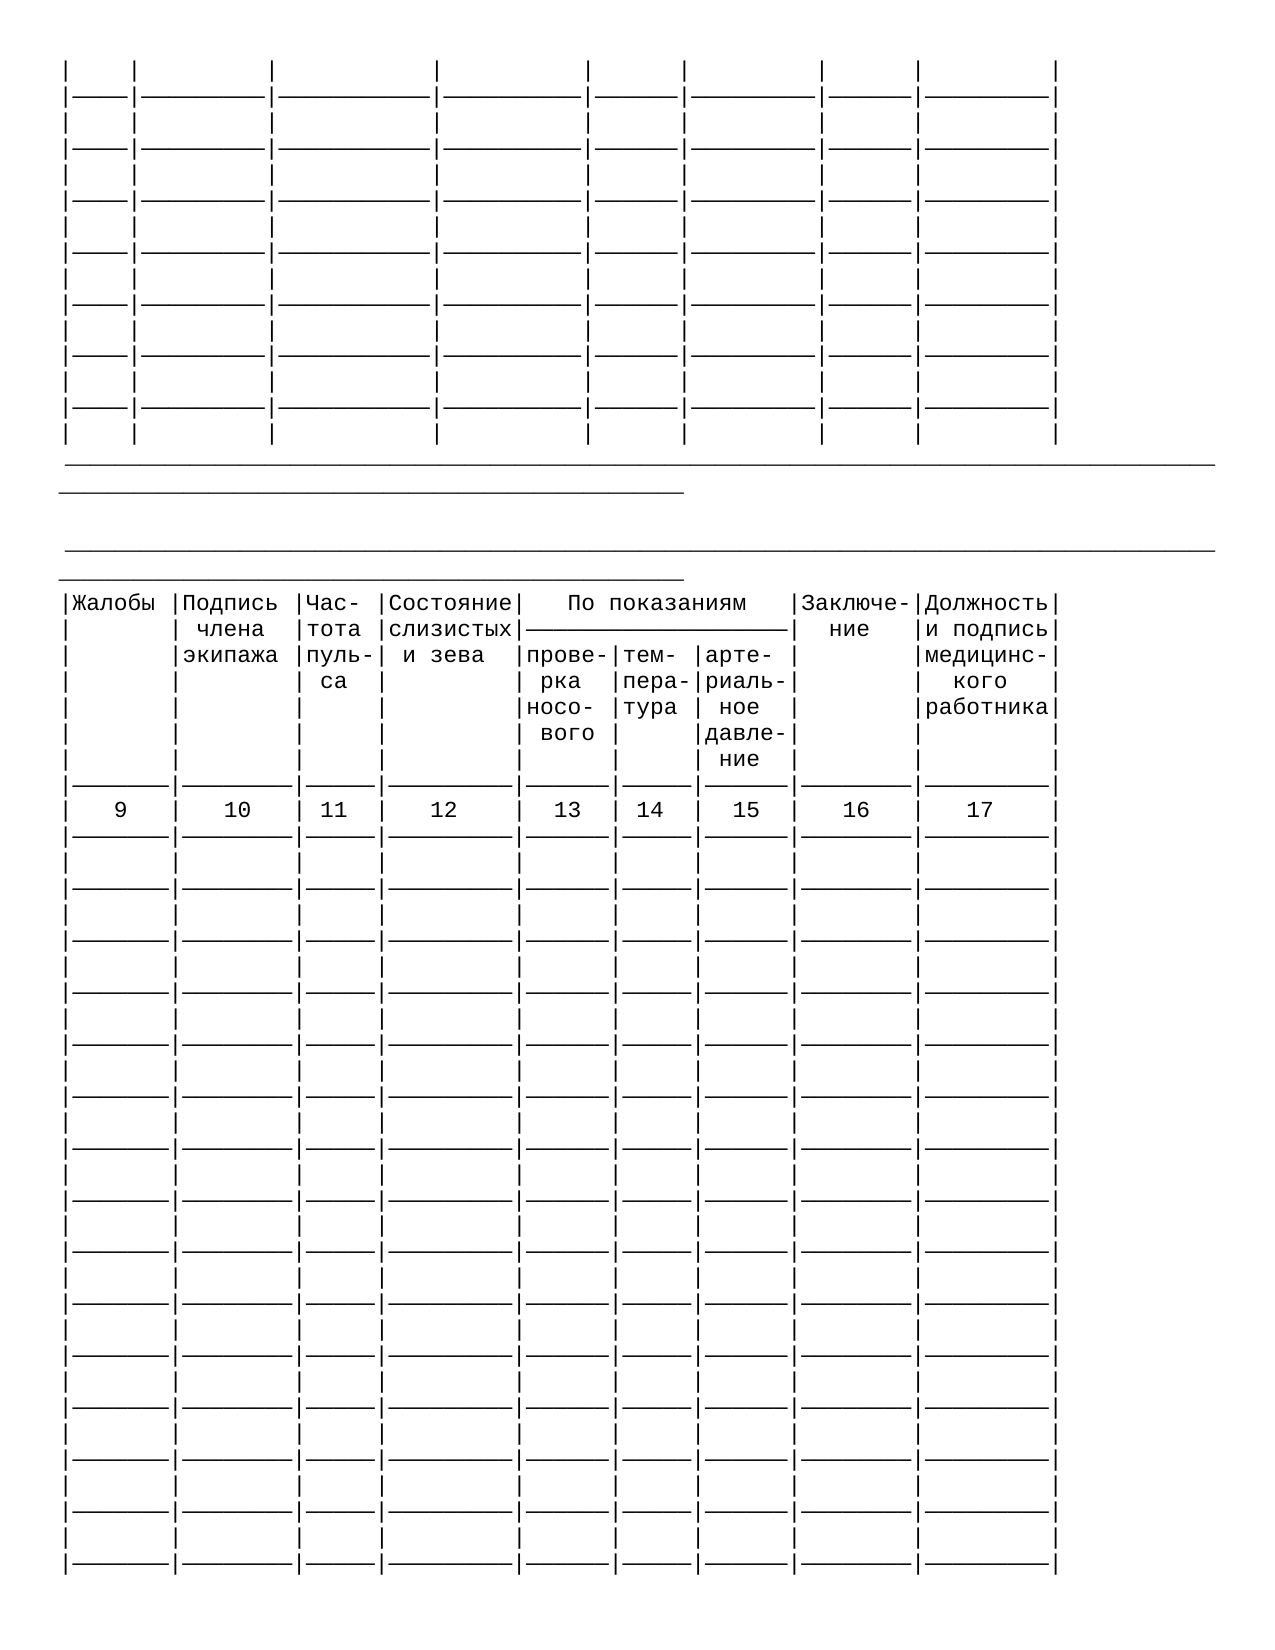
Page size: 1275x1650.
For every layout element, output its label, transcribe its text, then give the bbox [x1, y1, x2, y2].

text |———————|————————|—————|—————————|——————|—————|——————|————————|—————————| [58, 1499, 1216, 1525]
text |———————|————————|—————|—————————|——————|—————|——————|————————|—————————| [58, 1395, 1216, 1421]
text |———————|————————|—————|—————————|——————|—————|——————|————————|—————————| [58, 773, 1216, 799]
text |————|—————————|———————————|——————————|——————|—————————|——————|—————————| [58, 84, 1216, 110]
text |———————|————————|—————|—————————|——————|—————|——————|————————|—————————| [58, 1136, 1216, 1162]
text ——————————————————————————————————————————————————————————————————————— [58, 534, 1216, 591]
text |———————|————————|—————|—————————|——————|—————|——————|————————|—————————| [58, 1240, 1216, 1266]
text | | члена |тота |слизистых|———————————————————| ние |и подпись| [58, 617, 1216, 643]
text | | | | | | | | | | [58, 1058, 1216, 1084]
text | | | | | вого | |давле-| | | [58, 721, 1216, 747]
text | | | | | | | | | | [58, 1318, 1216, 1343]
text | |экипажа |пуль-| и зева |прове-|тем- |арте- | |медицинс-| [58, 643, 1216, 669]
text | | | | | | | | | | [58, 1006, 1216, 1032]
text |———————|————————|—————|—————————|——————|—————|——————|————————|—————————| [58, 1343, 1216, 1369]
text |———————|————————|—————|—————————|——————|—————|——————|————————|—————————| [58, 877, 1216, 903]
text |———————|————————|—————|—————————|——————|—————|——————|————————|—————————| [58, 1447, 1216, 1473]
text |———————|————————|—————|—————————|——————|—————|——————|————————|—————————| [58, 1188, 1216, 1214]
text | | | | | | | | | [58, 214, 1216, 240]
text | | | | | | | | | | [58, 1162, 1216, 1188]
text | | | | | | | | | [58, 110, 1216, 136]
text | | | | | | | | | [58, 266, 1216, 292]
text | | | | |носо- |тура | ное | |работника| [58, 695, 1216, 721]
text | | | | | | | | | | [58, 1421, 1216, 1447]
text | | | | | | | | | | [58, 903, 1216, 928]
text |———————|————————|—————|—————————|——————|—————|——————|————————|—————————| [58, 1084, 1216, 1110]
text | | | | | | | ние | | | [58, 747, 1216, 773]
text | | | | | | | | | [58, 58, 1216, 84]
text ——————————————————————————————————————————————————————————————————————— [58, 448, 1216, 505]
text |———————|————————|—————|—————————|——————|—————|——————|————————|—————————| [58, 928, 1216, 954]
text | | | | | | | | | | [58, 1110, 1216, 1136]
text | | | | | | | | | | [58, 1214, 1216, 1240]
text |———————|————————|—————|—————————|——————|—————|——————|————————|—————————| [58, 980, 1216, 1006]
text | | | | | | | | | [58, 370, 1216, 396]
text | | | | | | | | | | [58, 1369, 1216, 1395]
text |———————|————————|—————|—————————|——————|—————|——————|————————|—————————| [58, 825, 1216, 851]
text | | | са | | рка |пера-|риаль-| | кого | [58, 669, 1216, 695]
text |———————|————————|—————|—————————|——————|—————|——————|————————|—————————| [58, 1551, 1216, 1577]
text | | | | | | | | | | [58, 954, 1216, 980]
text |————|—————————|———————————|——————————|——————|—————————|——————|—————————| [58, 188, 1216, 214]
text |————|—————————|———————————|——————————|——————|—————————|——————|—————————| [58, 136, 1216, 162]
text | | | | | | | | | | [58, 851, 1216, 877]
text | | | | | | | | | [58, 422, 1216, 448]
text | | | | | | | | | [58, 318, 1216, 344]
text |————|—————————|———————————|——————————|——————|—————————|——————|—————————| [58, 240, 1216, 266]
text | | | | | | | | | | [58, 1266, 1216, 1292]
text |————|—————————|———————————|——————————|——————|—————————|——————|—————————| [58, 396, 1216, 422]
text | | | | | | | | | | [58, 1473, 1216, 1499]
text | | | | | | | | | [58, 162, 1216, 188]
text |————|—————————|———————————|——————————|——————|—————————|——————|—————————| [58, 292, 1216, 318]
text | 9 | 10 | 11 | 12 | 13 | 14 | 15 | 16 | 17 | [58, 799, 1216, 825]
text |————|—————————|———————————|——————————|——————|—————————|——————|—————————| [58, 344, 1216, 370]
text |Жалобы |Подпись |Час- |Состояние| По показаниям |Заключе-|Должность| [58, 591, 1216, 617]
text |———————|————————|—————|—————————|——————|—————|——————|————————|—————————| [58, 1032, 1216, 1058]
text |———————|————————|—————|—————————|——————|—————|——————|————————|—————————| [58, 1292, 1216, 1318]
text | | | | | | | | | | [58, 1525, 1216, 1551]
